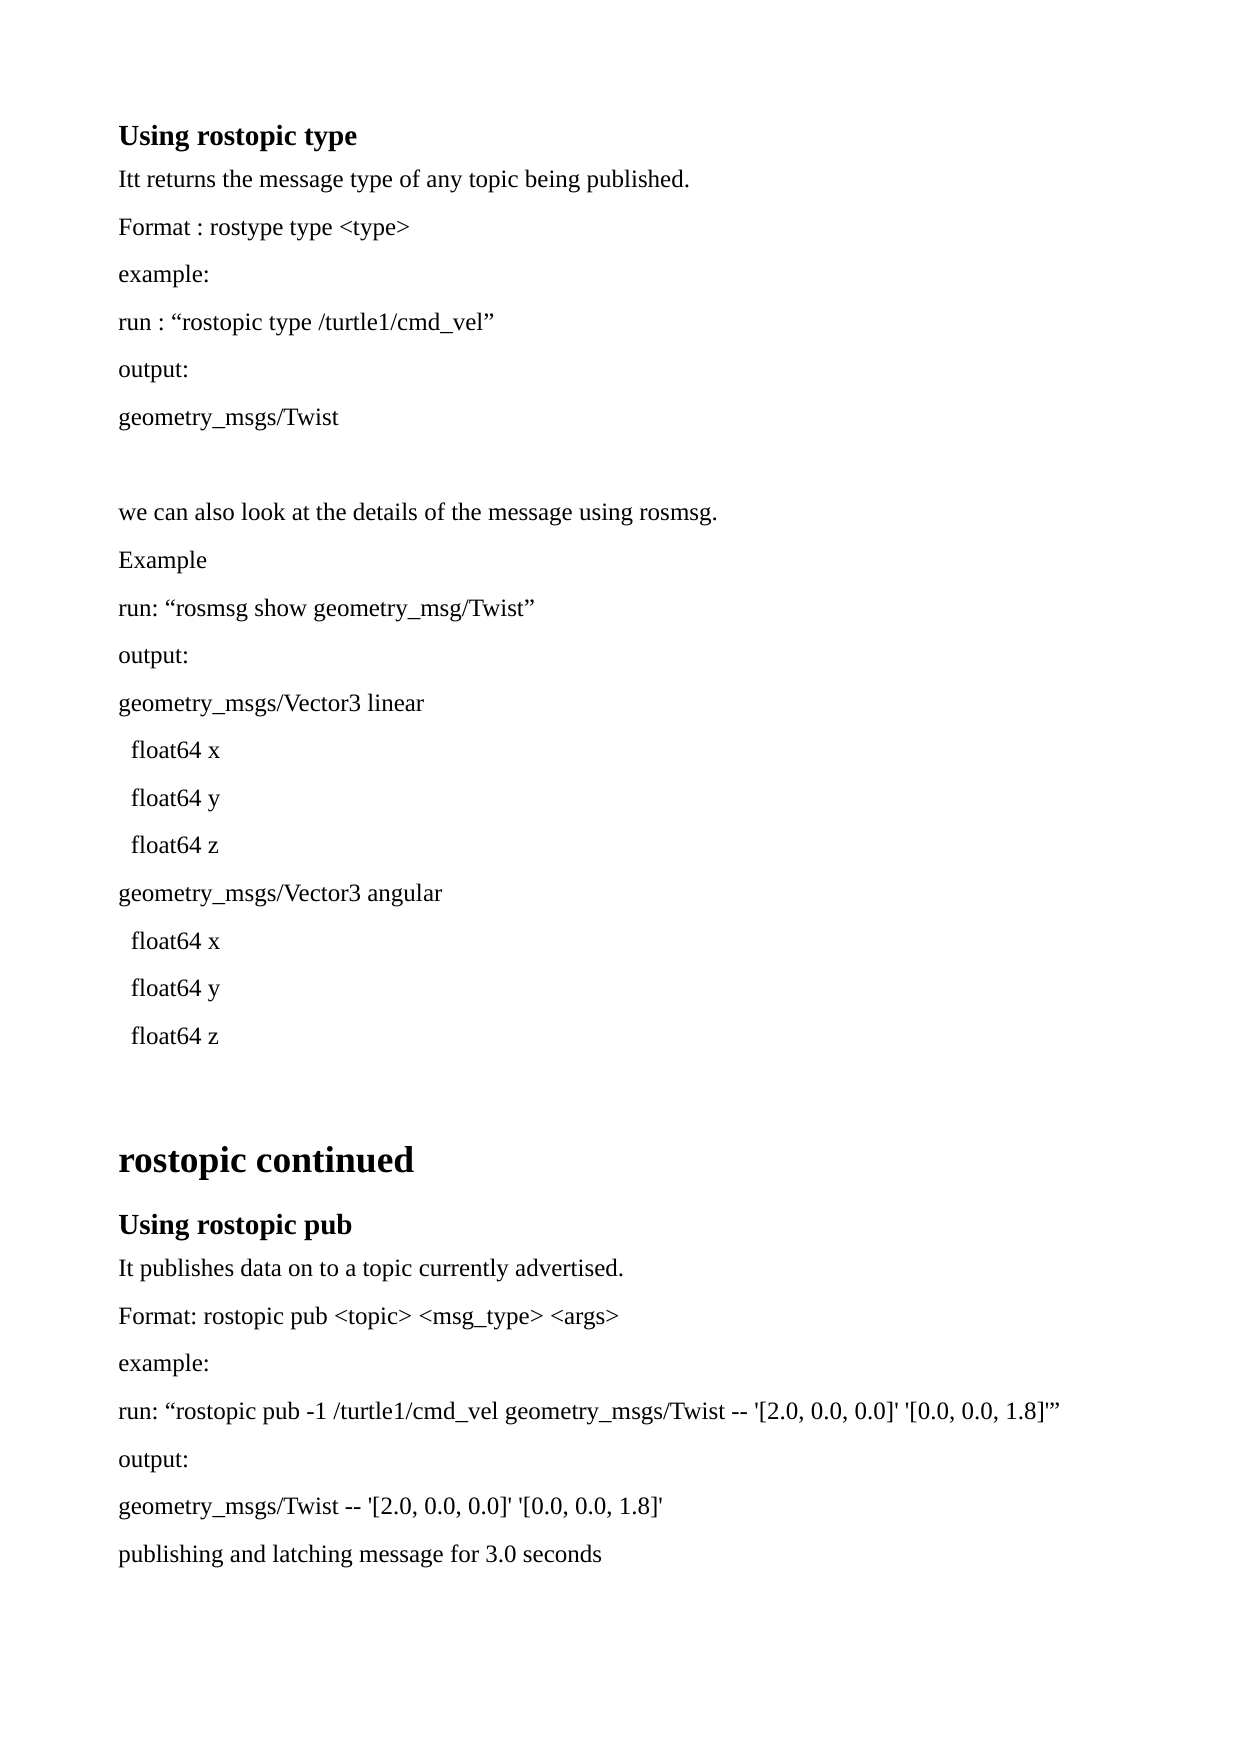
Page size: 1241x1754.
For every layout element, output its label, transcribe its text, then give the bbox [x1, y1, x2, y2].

text float64 z [118, 831, 1122, 859]
text geometry_msgs/Twist [118, 402, 1122, 431]
text Itt returns the message type of any topic being published. [118, 164, 1122, 193]
text geometry_msgs/Vector3 linear [118, 688, 1122, 717]
text It publishes data on to a topic currently advertised. [118, 1253, 1122, 1282]
text example: [118, 259, 1122, 288]
text float64 x [118, 735, 1122, 764]
subtitle Using rostopic pub [118, 1207, 1122, 1241]
text geometry_msgs/Vector3 angular [118, 878, 1122, 907]
text float64 y [118, 973, 1122, 1002]
text output: [118, 354, 1122, 383]
subtitle Using rostopic type [118, 118, 1122, 152]
subtitle rostopic continued [118, 1137, 1122, 1180]
text Format : rostype type <type> [118, 212, 1122, 241]
text run: “rosmsg show geometry_msg/Twist” [118, 593, 1122, 621]
text run : “rostopic type /turtle1/cmd_vel” [118, 307, 1122, 336]
text Example [118, 545, 1122, 574]
text Format: rostopic pub <topic> <msg_type> <args> [118, 1301, 1122, 1330]
text output: [118, 1444, 1122, 1472]
text float64 z [118, 1021, 1122, 1050]
text we can also look at the details of the message using rosmsg. [118, 497, 1122, 526]
text float64 x [118, 926, 1122, 954]
text publishing and latching message for 3.0 seconds [118, 1539, 1122, 1568]
text float64 y [118, 783, 1122, 812]
text output: [118, 640, 1122, 669]
text run: “rostopic pub -1 /turtle1/cmd_vel geometry_msgs/Twist -- '[2.0, 0.0, 0.0]' '[0.0, 0.0, 1.8]'” [118, 1396, 1122, 1425]
text example: [118, 1348, 1122, 1377]
text geometry_msgs/Twist -- '[2.0, 0.0, 0.0]' '[0.0, 0.0, 1.8]' [118, 1491, 1122, 1520]
